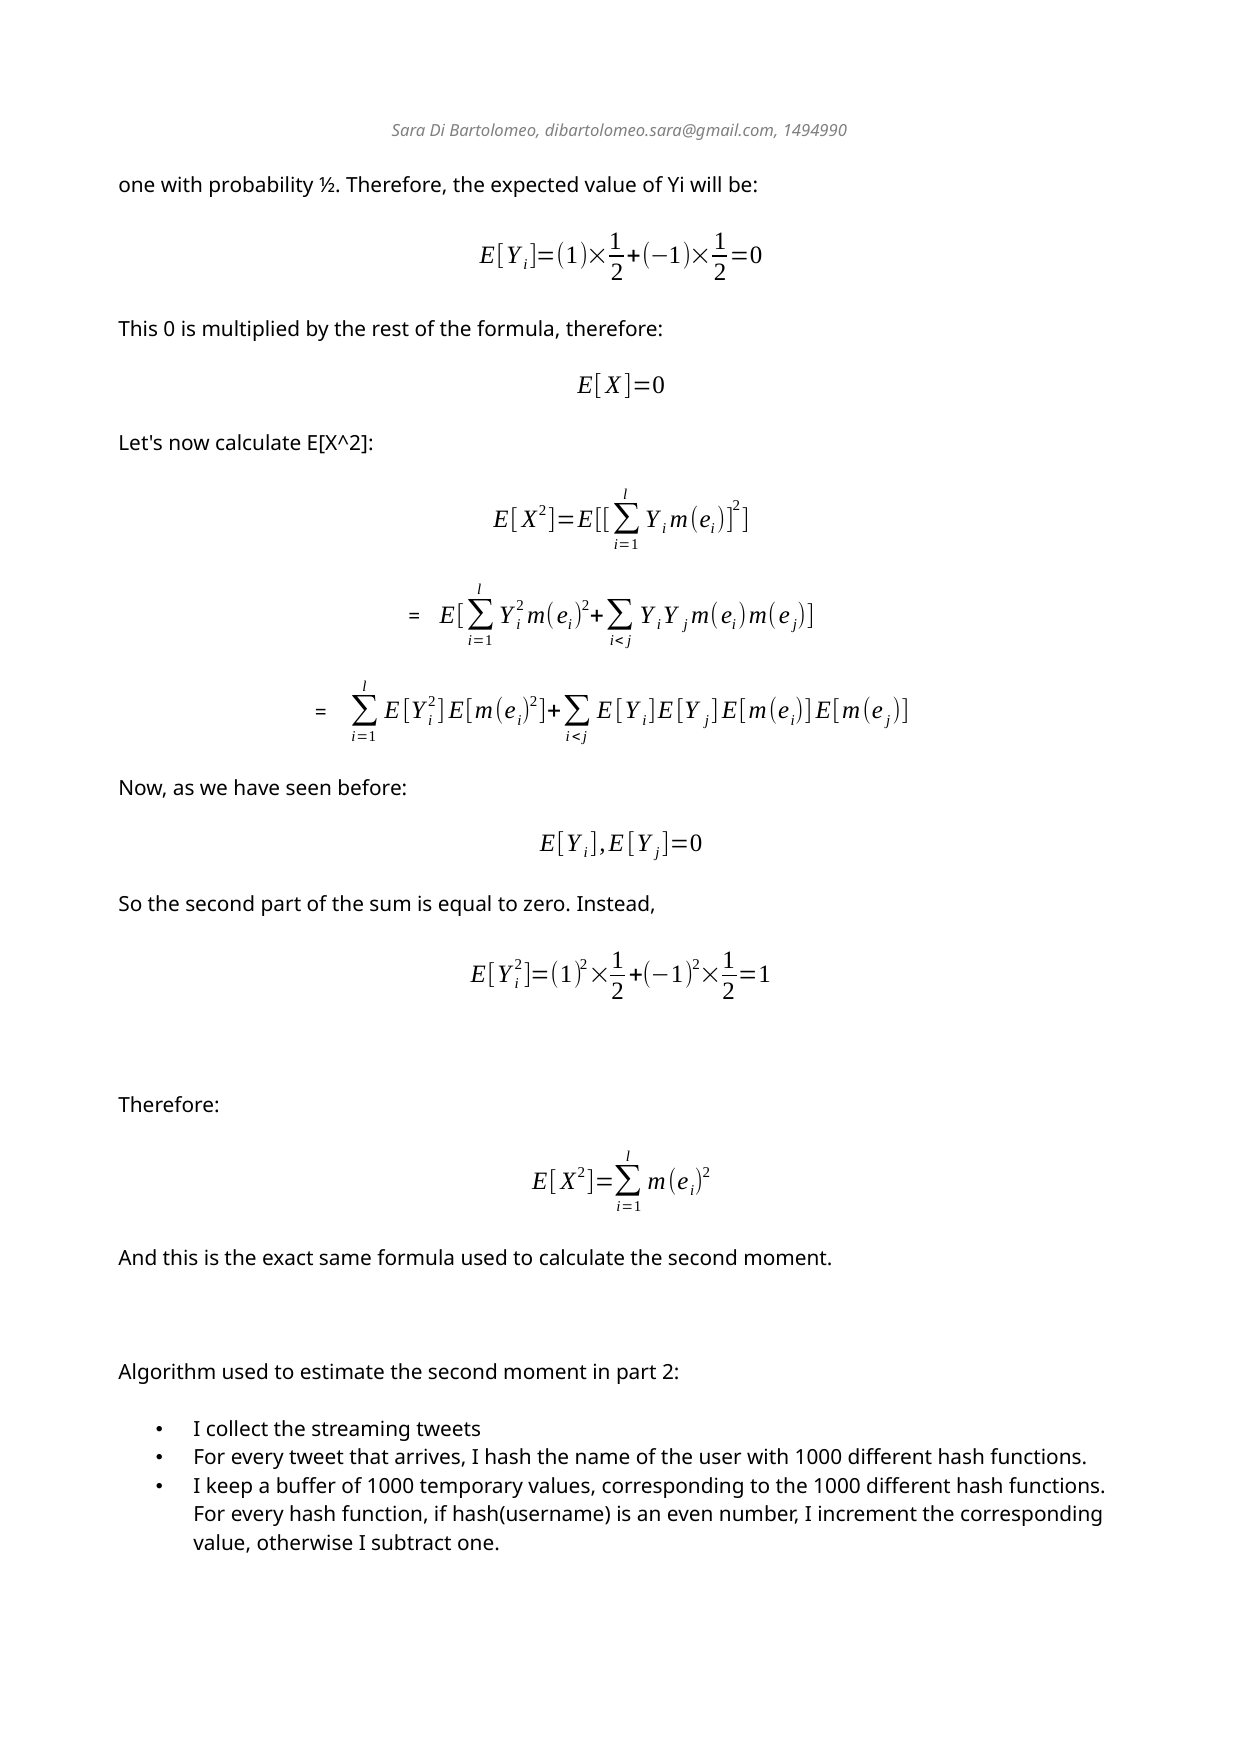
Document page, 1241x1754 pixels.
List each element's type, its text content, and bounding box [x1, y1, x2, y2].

text This 0 is multiplied by the rest of the formula, therefore: [118, 314, 1122, 343]
list For every tweet that arrives, I hash the name of the user with 1000 different hash functions. [156, 1442, 1122, 1471]
text And this is the exact same formula used to calculate the second moment. [118, 1243, 1122, 1272]
list I collect the streaming tweets [156, 1414, 1122, 1442]
text Let's now calculate E[X^2]: [118, 428, 1122, 457]
text = [118, 581, 1122, 648]
text = [118, 677, 1122, 744]
text Therefore: [118, 1091, 1122, 1119]
text Now, as we have seen before: [118, 773, 1122, 801]
text So the second part of the sum is equal to zero. Instead, [118, 889, 1122, 918]
text Algorithm used to estimate the second moment in part 2: [118, 1357, 1122, 1386]
text one with probability ½. Therefore, the expected value of Yi will be: [118, 170, 1122, 199]
list I keep a buffer of 1000 temporary values, corresponding to the 1000 different hash functions. For every hash function, if hash(username) is an even number, I increment the corresponding value, otherwise I subtract one. [156, 1471, 1122, 1556]
